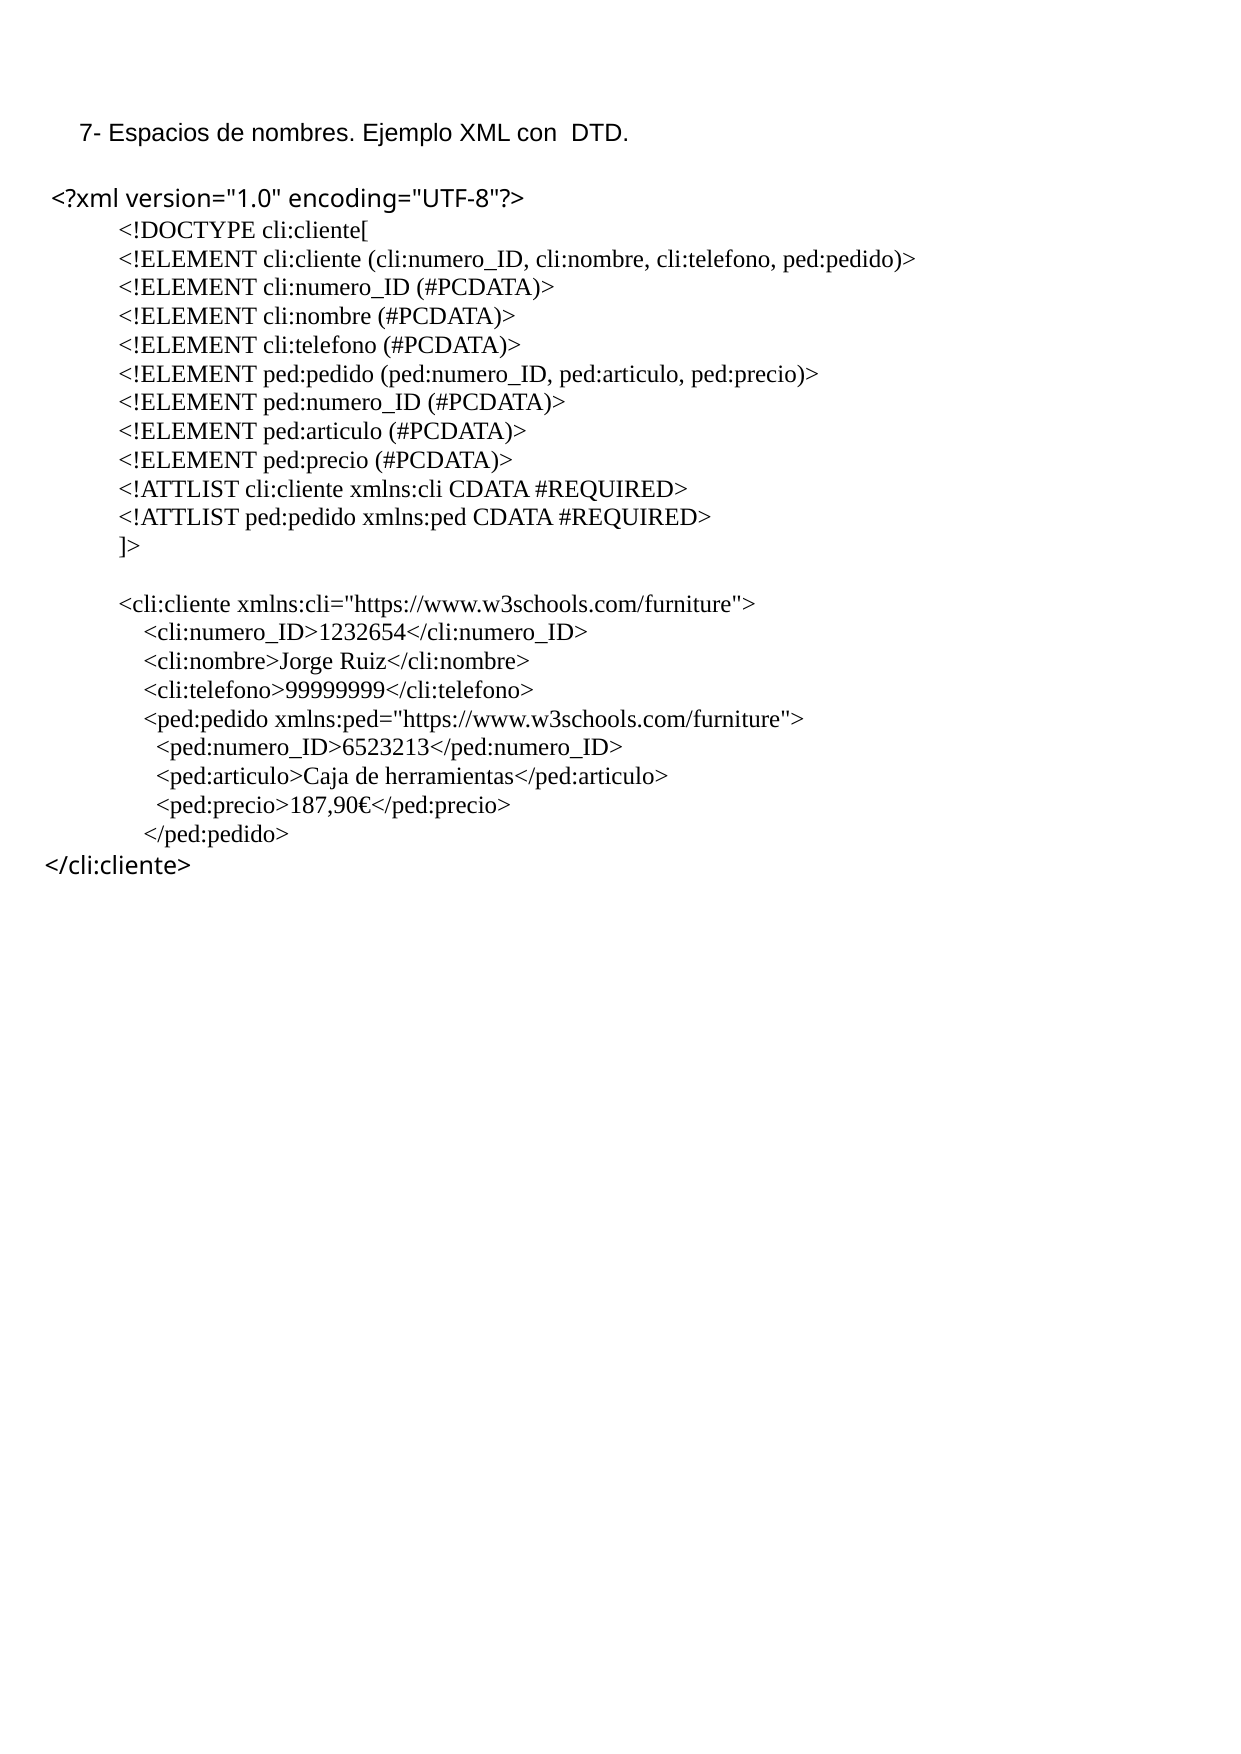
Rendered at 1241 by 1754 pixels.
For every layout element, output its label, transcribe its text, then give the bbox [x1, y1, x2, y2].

text <!DOCTYPE cli:cliente[ [118, 215, 1122, 244]
text <cli:nombre>Jorge Ruiz</cli:nombre> [118, 646, 1122, 675]
text <ped:precio>187,90€</ped:precio> [118, 790, 1122, 819]
text ]> [118, 531, 1122, 560]
text <!ELEMENT cli:telefono (#PCDATA)> [118, 330, 1122, 359]
text 7- Espacios de nombres. Ejemplo XML con DTD. [44, 118, 1122, 147]
text <cli:cliente xmlns:cli="https://www.w3schools.com/furniture"> [118, 589, 1122, 617]
text <!ATTLIST cli:cliente xmlns:cli CDATA #REQUIRED> [118, 474, 1122, 502]
text <!ELEMENT ped:articulo (#PCDATA)> [118, 416, 1122, 445]
text <!ELEMENT ped:numero_ID (#PCDATA)> [118, 387, 1122, 416]
text <?xml version="1.0" encoding="UTF-8"?> [44, 181, 1122, 215]
text </ped:pedido> [118, 819, 1122, 847]
text <ped:articulo>Caja de herramientas</ped:articulo> [118, 761, 1122, 790]
text <!ELEMENT cli:nombre (#PCDATA)> [118, 301, 1122, 330]
text <cli:numero_ID>1232654</cli:numero_ID> [118, 617, 1122, 646]
text <!ELEMENT ped:precio (#PCDATA)> [118, 445, 1122, 474]
text <!ELEMENT cli:cliente (cli:numero_ID, cli:nombre, cli:telefono, ped:pedido)> [118, 244, 1122, 272]
text <cli:telefono>99999999</cli:telefono> [118, 675, 1122, 704]
text <ped:pedido xmlns:ped="https://www.w3schools.com/furniture"> [118, 704, 1122, 732]
text <!ELEMENT ped:pedido (ped:numero_ID, ped:articulo, ped:precio)> [118, 359, 1122, 387]
text <!ELEMENT cli:numero_ID (#PCDATA)> [118, 272, 1122, 301]
text </cli:cliente> [44, 847, 1122, 882]
text <!ATTLIST ped:pedido xmlns:ped CDATA #REQUIRED> [118, 502, 1122, 531]
text <ped:numero_ID>6523213</ped:numero_ID> [118, 732, 1122, 761]
